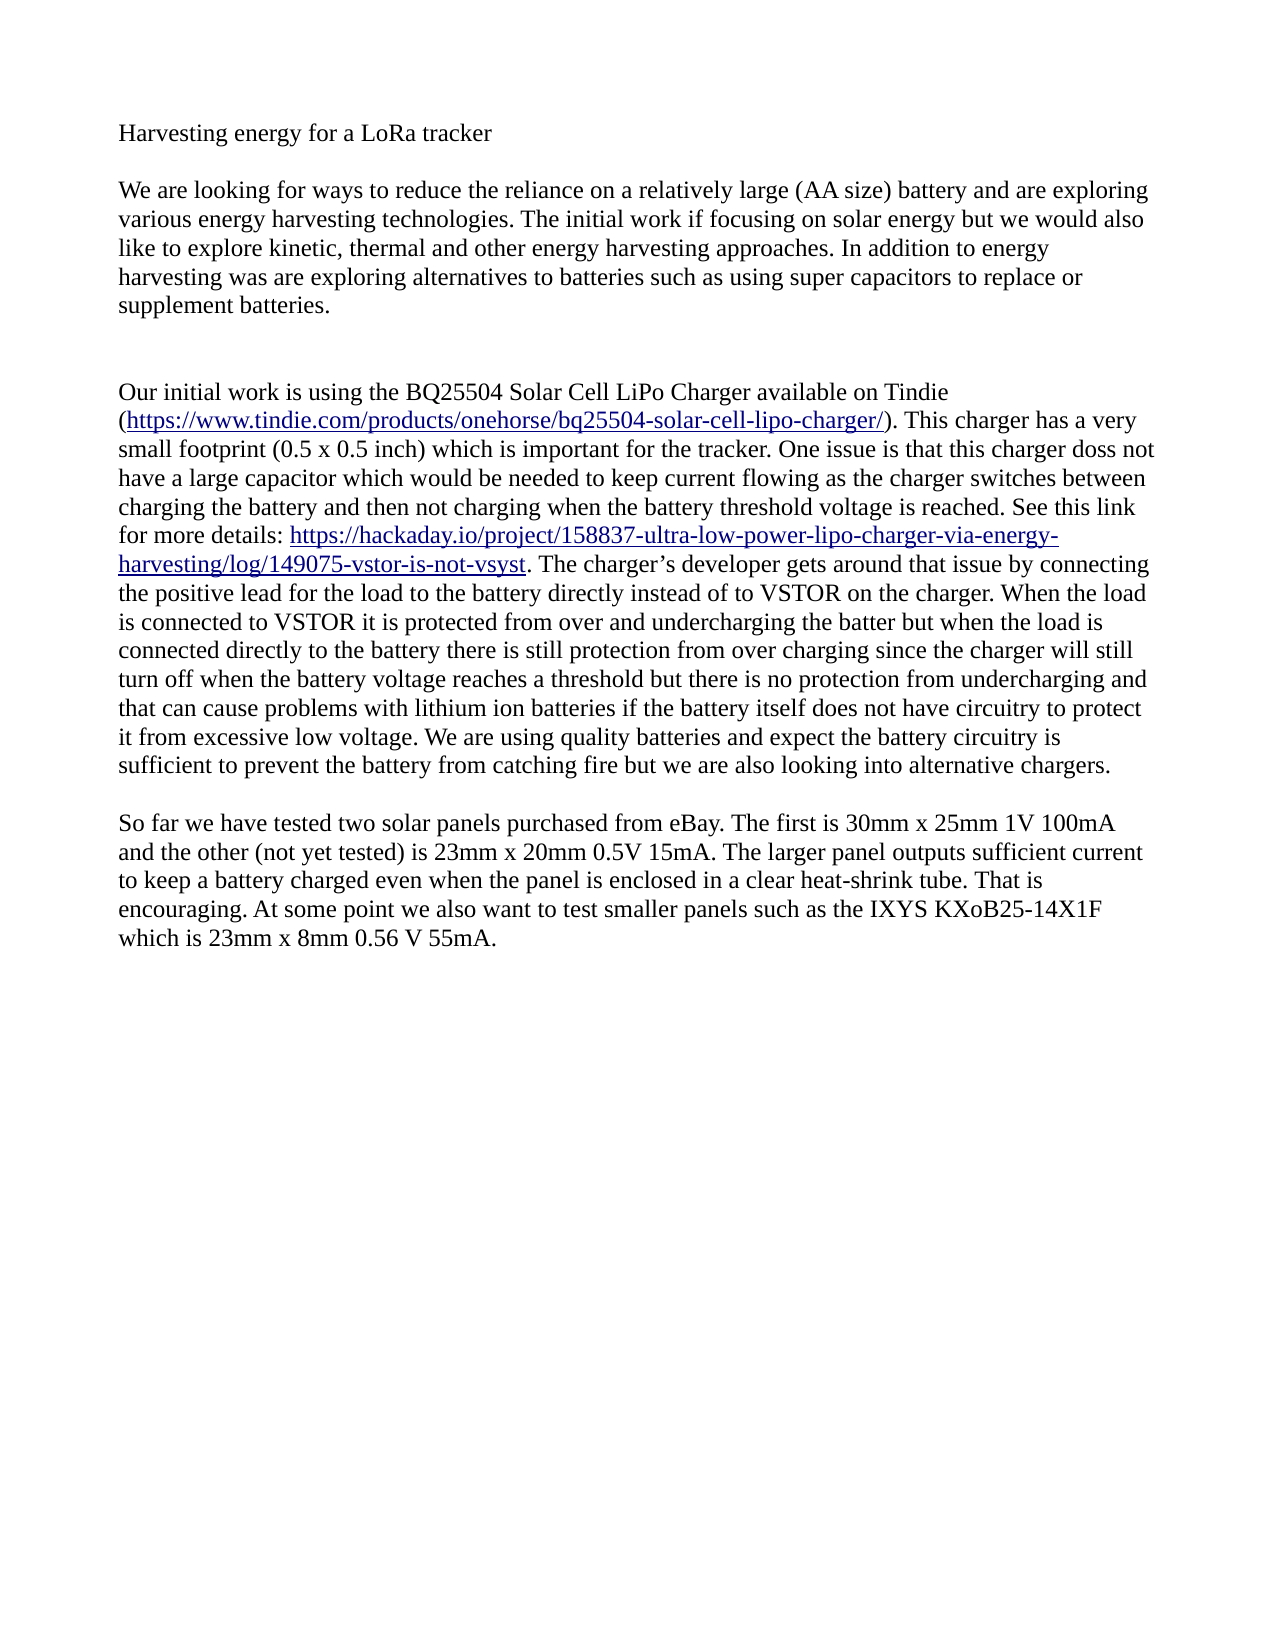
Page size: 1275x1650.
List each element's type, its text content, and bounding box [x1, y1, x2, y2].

text Our initial work is using the BQ25504 Solar Cell LiPo Charger available on Tindie (https://www.tindie.com/products/onehorse/bq25504-solar-cell-lipo-charger/). This charger has a very small footprint (0.5 x 0.5 inch) which is important for the tracker. One issue is that this charger doss not have a large capacitor which would be needed to keep current flowing as the charger switches between charging the battery and then not charging when the battery threshold voltage is reached. See this link for more details: https://hackaday.io/project/158837-ultra-low-power-lipo-charger-via-energy-harvesting/log/149075-vstor-is-not-vsyst. The charger’s developer gets around that issue by connecting the positive lead for the load to the battery directly instead of to VSTOR on the charger. When the load is connected to VSTOR it is protected from over and undercharging the batter but when the load is connected directly to the battery there is still protection from over charging since the charger will still turn off when the battery voltage reaches a threshold but there is no protection from undercharging and that can cause problems with lithium ion batteries if the battery itself does not have circuitry to protect it from excessive low voltage. We are using quality batteries and expect the battery circuitry is sufficient to prevent the battery from catching fire but we are also looking into alternative chargers. [118, 377, 1157, 779]
text So far we have tested two solar panels purchased from eBay. The first is 30mm x 25mm 1V 100mA and the other (not yet tested) is 23mm x 20mm 0.5V 15mA. The larger panel outputs sufficient current to keep a battery charged even when the panel is enclosed in a clear heat-shrink tube. That is encouraging. At some point we also want to test smaller panels such as the IXYS KXoB25-14X1F which is 23mm x 8mm 0.56 V 55mA. [118, 808, 1157, 952]
text We are looking for ways to reduce the reliance on a relatively large (AA size) battery and are exploring various energy harvesting technologies. The initial work if focusing on solar energy but we would also like to explore kinetic, thermal and other energy harvesting approaches. In addition to energy harvesting was are exploring alternatives to batteries such as using super capacitors to replace or supplement batteries. [118, 176, 1157, 319]
text Harvesting energy for a LoRa tracker [118, 118, 1157, 147]
